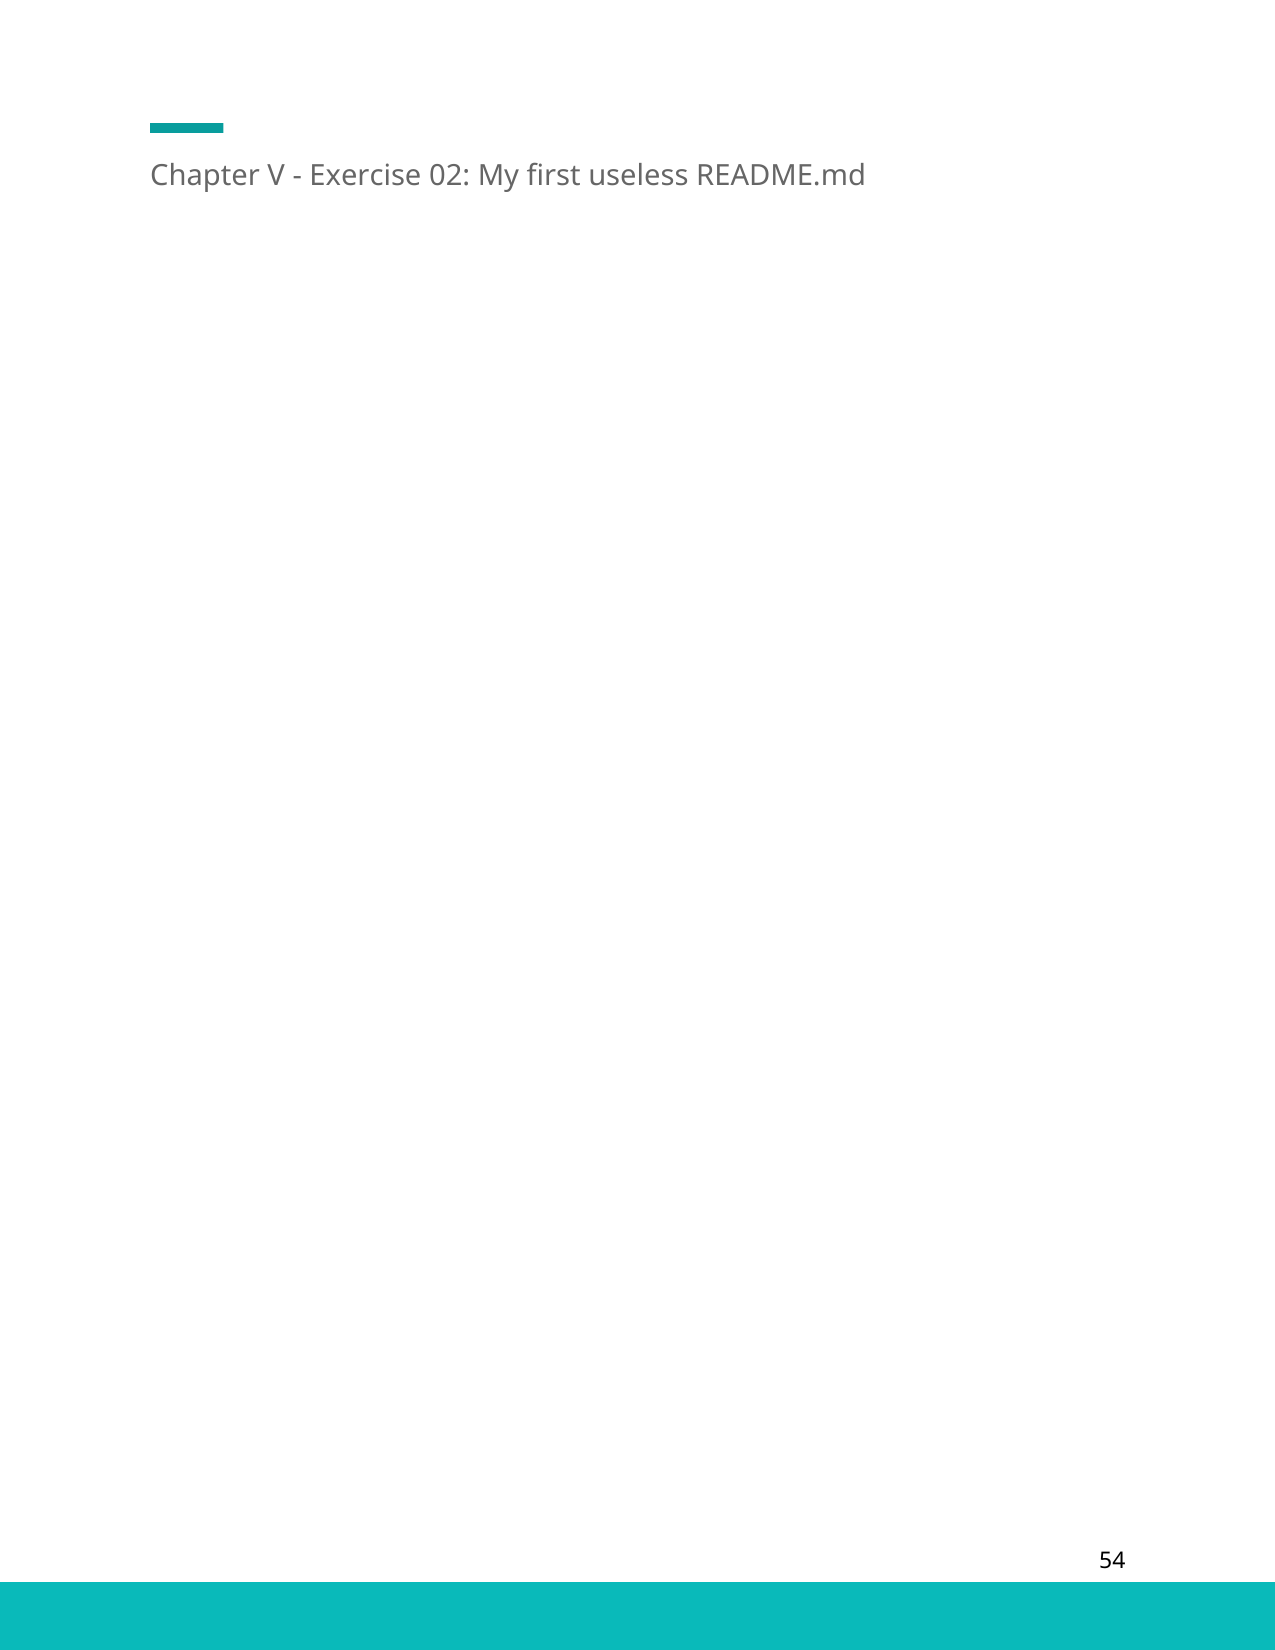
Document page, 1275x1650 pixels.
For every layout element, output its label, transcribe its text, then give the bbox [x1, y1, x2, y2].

picture [0, 1582, 1275, 1650]
picture [150, 123, 224, 133]
subtitle Chapter V - Exercise 02: My first useless README.md [150, 154, 1125, 194]
